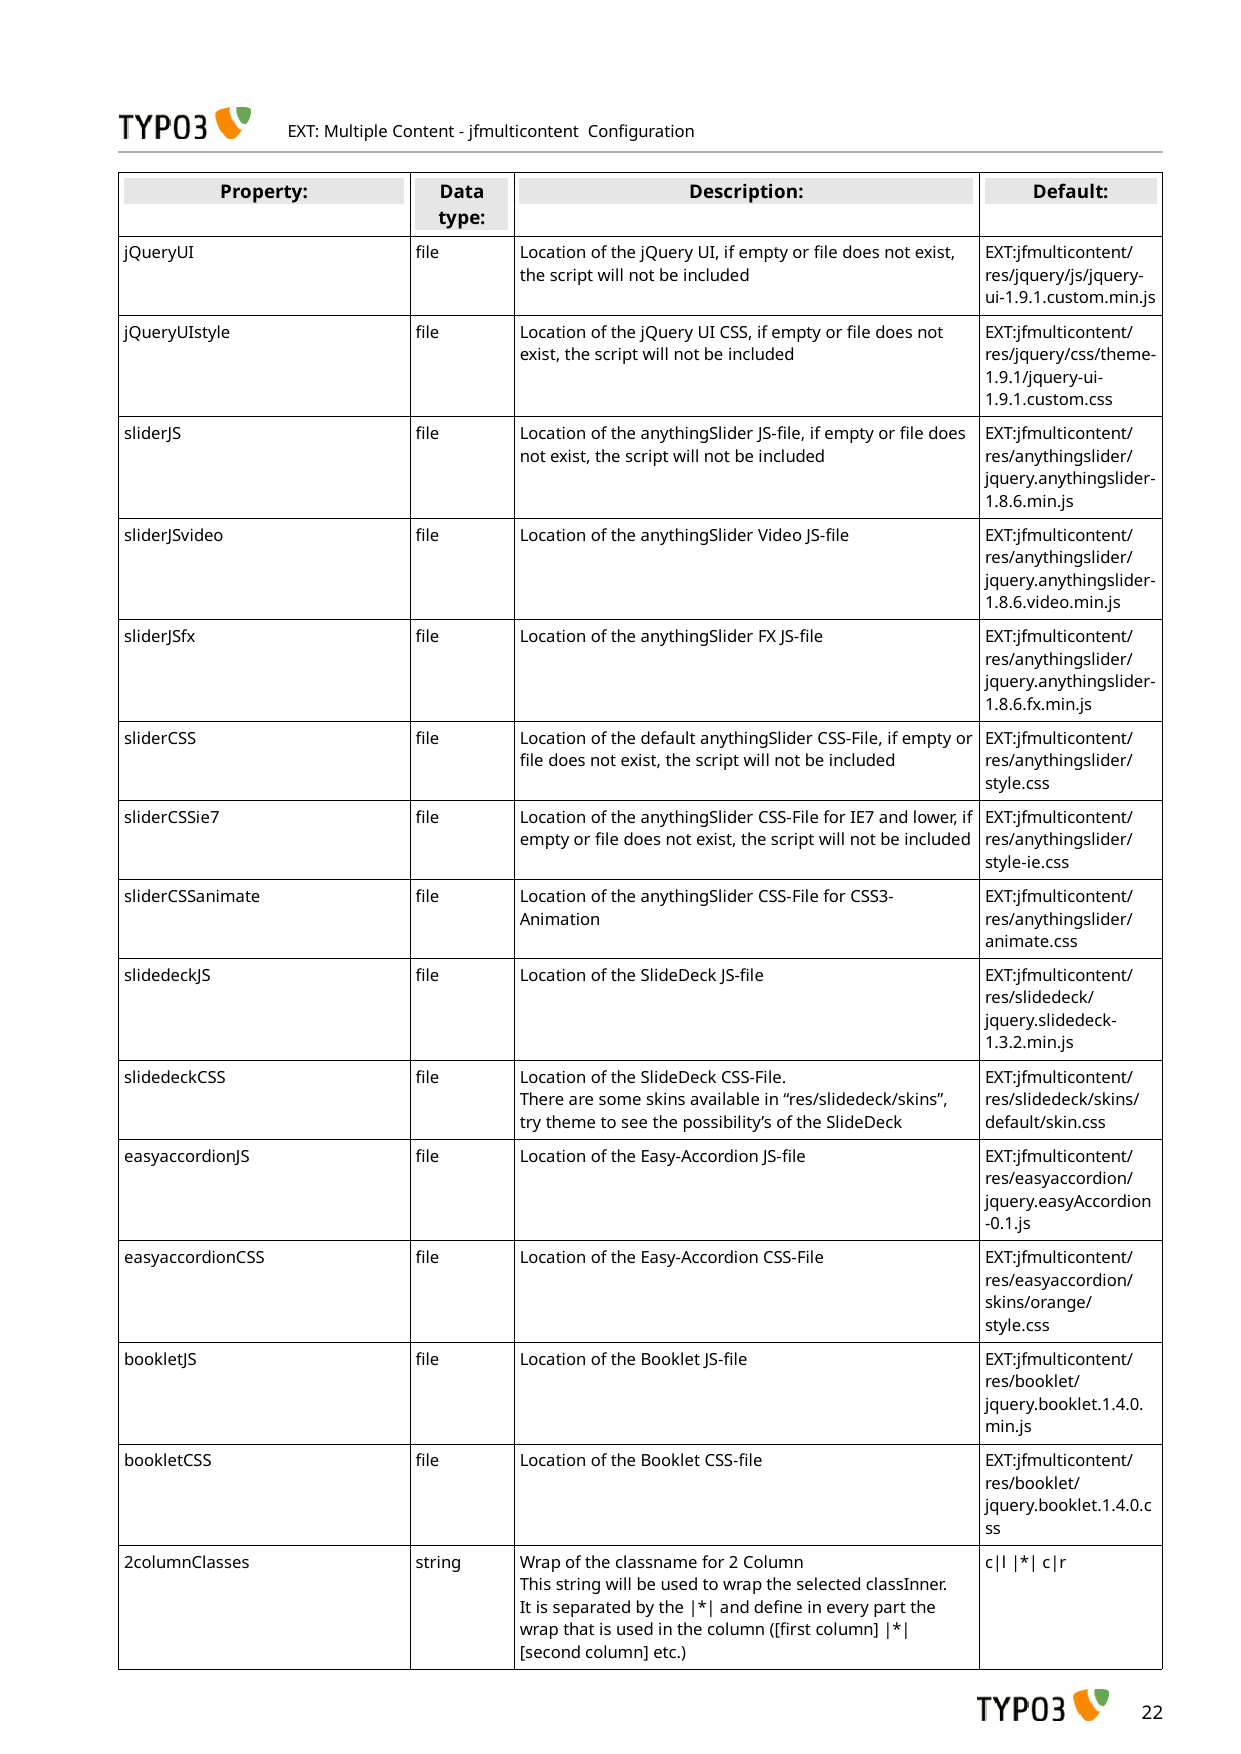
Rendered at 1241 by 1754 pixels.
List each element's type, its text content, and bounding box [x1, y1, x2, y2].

table_cell file [411, 722, 514, 800]
table_cell file [411, 1343, 514, 1443]
table_cell file [411, 316, 514, 416]
table_cell file [411, 620, 514, 721]
table_cell c|l |*| c|r [980, 1546, 1162, 1669]
table_header Description: [515, 173, 979, 236]
table_cell EXT:jfmulticontent/res/anythingslider/style.css [980, 722, 1162, 800]
table_cell Location of the Booklet CSS-file [515, 1445, 979, 1545]
table_cell EXT:jfmulticontent/res/anythingslider/jquery.anythingslider-1.8.6.video.min.js [980, 519, 1162, 619]
table_cell file [411, 801, 514, 879]
table_cell file [411, 1445, 514, 1545]
table_cell EXT:jfmulticontent/res/slidedeck/jquery.slidedeck-1.3.2.min.js [980, 959, 1162, 1060]
table_cell file [411, 417, 514, 518]
table_header Default: [980, 173, 1162, 236]
table_cell EXT:jfmulticontent/res/anythingslider/style-ie.css [980, 801, 1162, 879]
table_cell Location of the anythingSlider CSS-File for IE7 and lower, if empty or file does not exist, the script will not be included [515, 801, 979, 879]
table_cell EXT:jfmulticontent/res/booklet/jquery.booklet.1.4.0.min.js [980, 1343, 1162, 1443]
table_cell sliderJSfx [119, 620, 410, 721]
table_cell sliderCSS [119, 722, 410, 800]
table_cell sliderCSSanimate [119, 880, 410, 958]
table_cell sliderJS [119, 417, 410, 518]
table_cell EXT:jfmulticontent/res/easyaccordion/jquery.easyAccordion-0.1.js [980, 1140, 1162, 1240]
table_cell EXT:jfmulticontent/res/anythingslider/jquery.anythingslider-1.8.6.min.js [980, 417, 1162, 518]
table_cell Location of the jQuery UI, if empty or file does not exist, the script will not be included [515, 237, 979, 315]
table_cell Location of the default anythingSlider CSS-File, if empty or file does not exist, the script will not be included [515, 722, 979, 800]
table_cell EXT:jfmulticontent/res/slidedeck/skins/default/skin.css [980, 1061, 1162, 1139]
picture [976, 1688, 1112, 1721]
table_cell Wrap of the classname for 2 Column This string will be used to wrap the selected classInner. It is separated by the |*| and define in every part the wrap that is used in the column ([first column] |*| [second column] etc.) [515, 1546, 979, 1669]
table_cell slidedeckCSS [119, 1061, 410, 1139]
table_cell jQueryUIstyle [119, 316, 410, 416]
table_cell EXT:jfmulticontent/res/jquery/css/theme-1.9.1/jquery-ui-1.9.1.custom.css [980, 316, 1162, 416]
table_cell sliderJSvideo [119, 519, 410, 619]
table_header Property: [119, 173, 410, 236]
table_cell EXT:jfmulticontent/res/booklet/jquery.booklet.1.4.0.css [980, 1445, 1162, 1545]
table_cell jQueryUI [119, 237, 410, 315]
table_cell file [411, 519, 514, 619]
table_cell sliderCSSie7 [119, 801, 410, 879]
table_cell slidedeckJS [119, 959, 410, 1060]
table_cell file [411, 880, 514, 958]
table_cell Location of the Easy-Accordion CSS-File [515, 1241, 979, 1342]
table_cell file [411, 1061, 514, 1139]
table_cell EXT:jfmulticontent/res/easyaccordion/skins/orange/style.css [980, 1241, 1162, 1342]
table_cell file [411, 1140, 514, 1240]
table_cell string [411, 1546, 514, 1669]
table_cell file [411, 237, 514, 315]
picture [118, 106, 254, 139]
table_cell Location of the jQuery UI CSS, if empty or file does not exist, the script will not be included [515, 316, 979, 416]
table_header Data type: [411, 173, 514, 236]
table_cell 2columnClasses [119, 1546, 410, 1669]
table_cell Location of the SlideDeck JS-file [515, 959, 979, 1060]
table_cell file [411, 1241, 514, 1342]
table_cell EXT:jfmulticontent/res/anythingslider/animate.css [980, 880, 1162, 958]
table_cell Location of the SlideDeck CSS-File. There are some skins available in “res/slidedeck/skins”, try theme to see the possibility’s of the SlideDeck [515, 1061, 979, 1139]
table_cell easyaccordionCSS [119, 1241, 410, 1342]
table_cell Location of the anythingSlider CSS-File for CSS3-Animation [515, 880, 979, 958]
table_cell bookletCSS [119, 1445, 410, 1545]
table_cell Location of the anythingSlider FX JS-file [515, 620, 979, 721]
table_cell easyaccordionJS [119, 1140, 410, 1240]
table_cell Location of the anythingSlider JS-file, if empty or file does not exist, the script will not be included [515, 417, 979, 518]
table_cell Location of the Booklet JS-file [515, 1343, 979, 1443]
table_cell file [411, 959, 514, 1060]
table_cell bookletJS [119, 1343, 410, 1443]
table_cell Location of the Easy-Accordion JS-file [515, 1140, 979, 1240]
table_cell EXT:jfmulticontent/res/anythingslider/jquery.anythingslider-1.8.6.fx.min.js [980, 620, 1162, 721]
table_cell Location of the anythingSlider Video JS-file [515, 519, 979, 619]
table_cell EXT:jfmulticontent/res/jquery/js/jquery-ui-1.9.1.custom.min.js [980, 237, 1162, 315]
